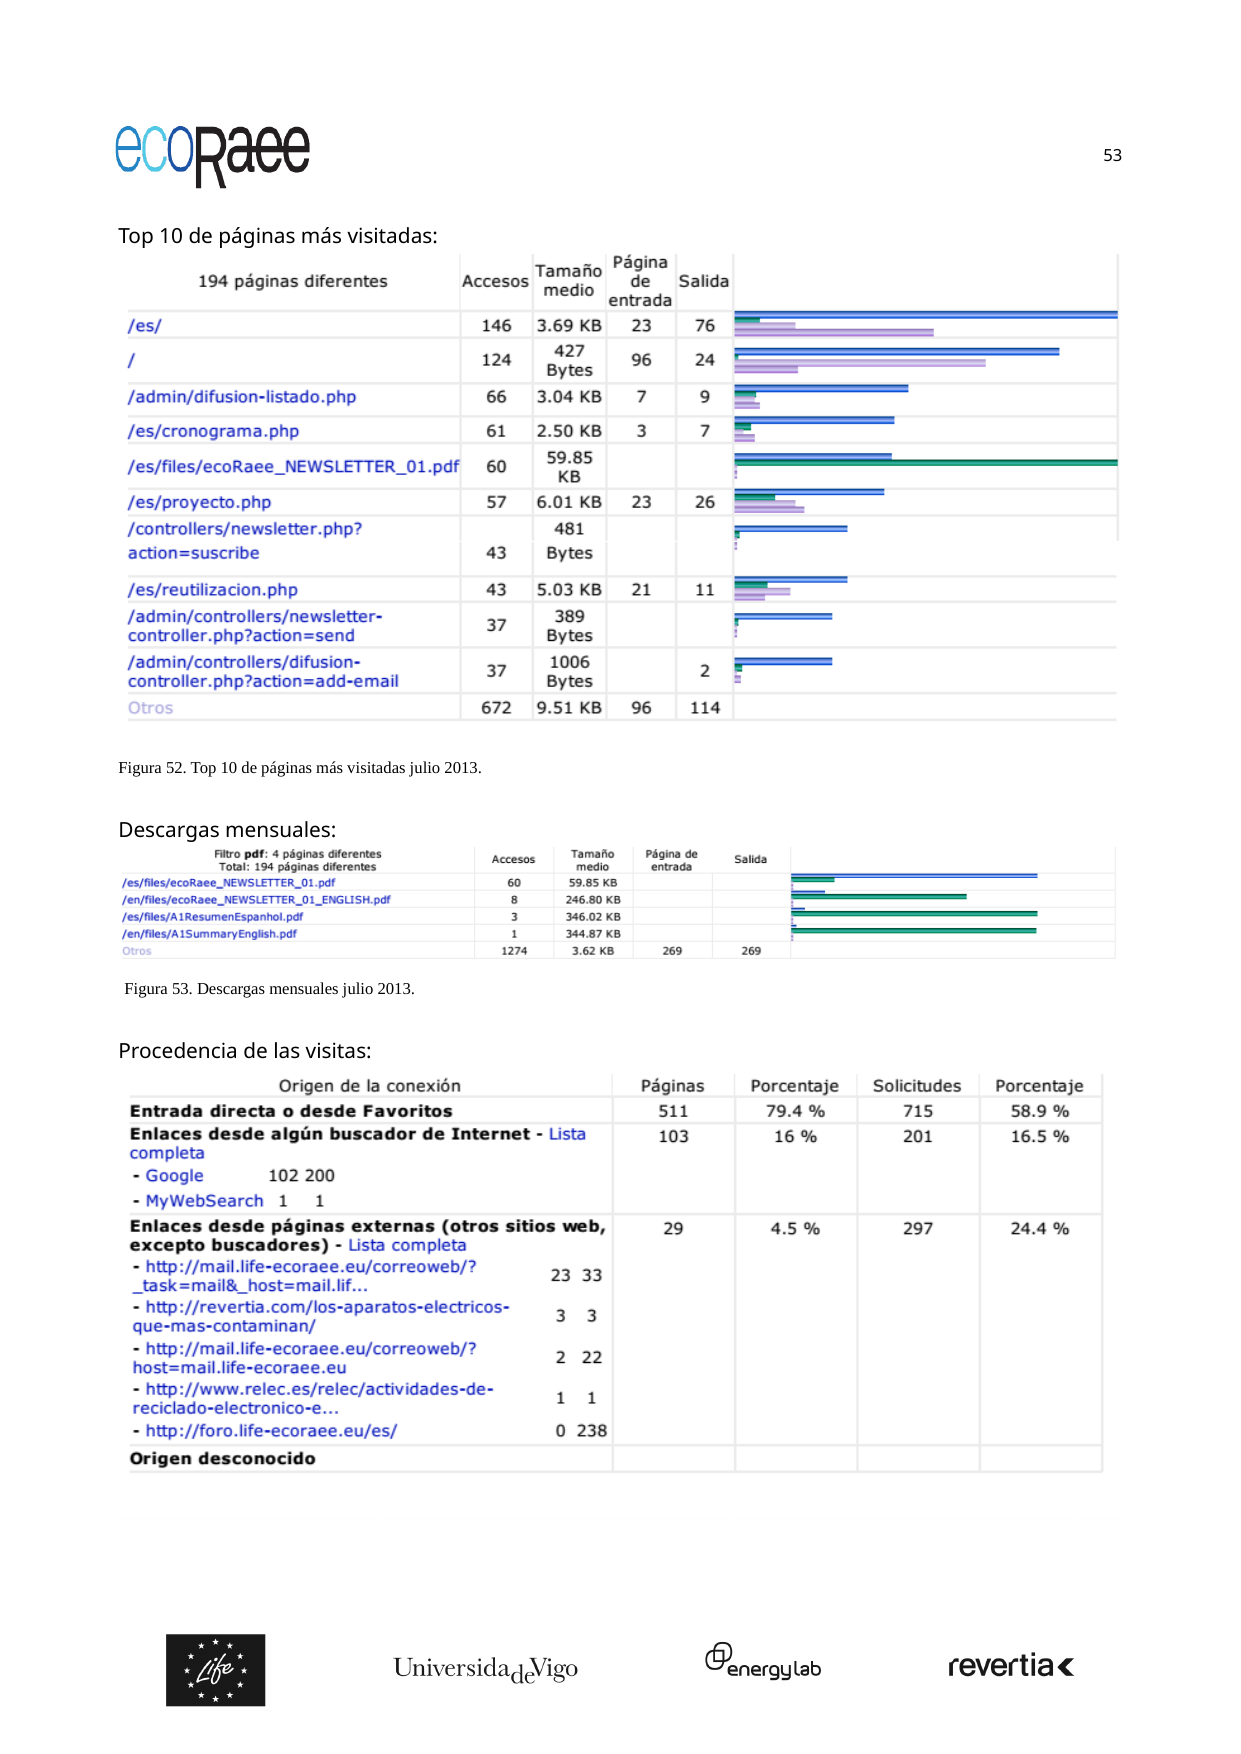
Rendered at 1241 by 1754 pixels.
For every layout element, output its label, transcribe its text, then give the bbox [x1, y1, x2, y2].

picture [121, 1074, 1120, 1482]
text Figura 52. Top 10 de páginas más visitadas julio 2013. [118, 758, 1122, 777]
picture [121, 847, 1120, 960]
picture [118, 1514, 1123, 1754]
text Figura 53. Descargas mensuales julio 2013. [124, 979, 1122, 998]
text Top 10 de páginas más visitadas: [118, 221, 1122, 250]
picture [114, 124, 311, 190]
text Descargas mensuales: [118, 815, 1122, 844]
picture [118, 254, 1123, 739]
text Procedencia de las visitas: [118, 1037, 1122, 1065]
